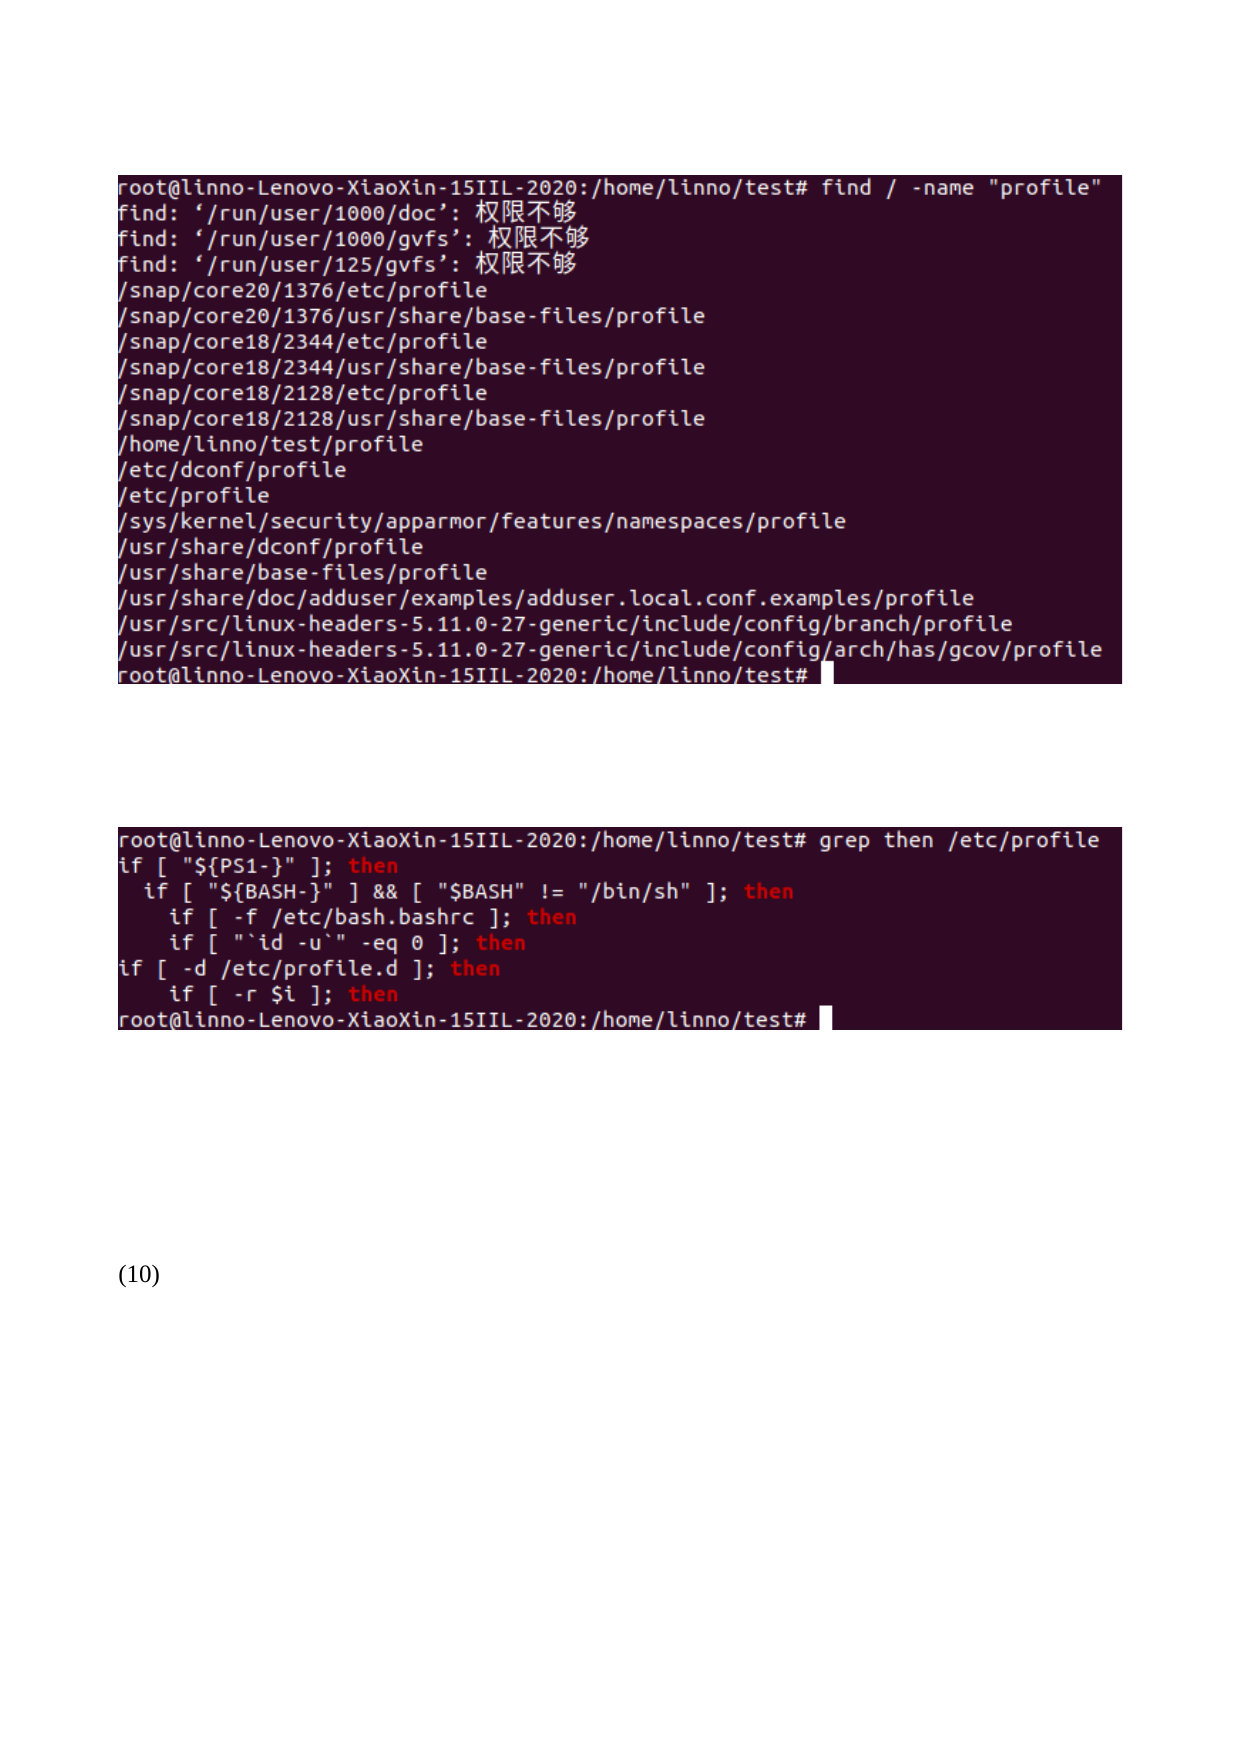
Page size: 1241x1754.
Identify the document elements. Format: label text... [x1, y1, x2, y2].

picture [118, 175, 1123, 684]
text (10) [118, 1259, 1122, 1288]
picture [118, 827, 1123, 1030]
